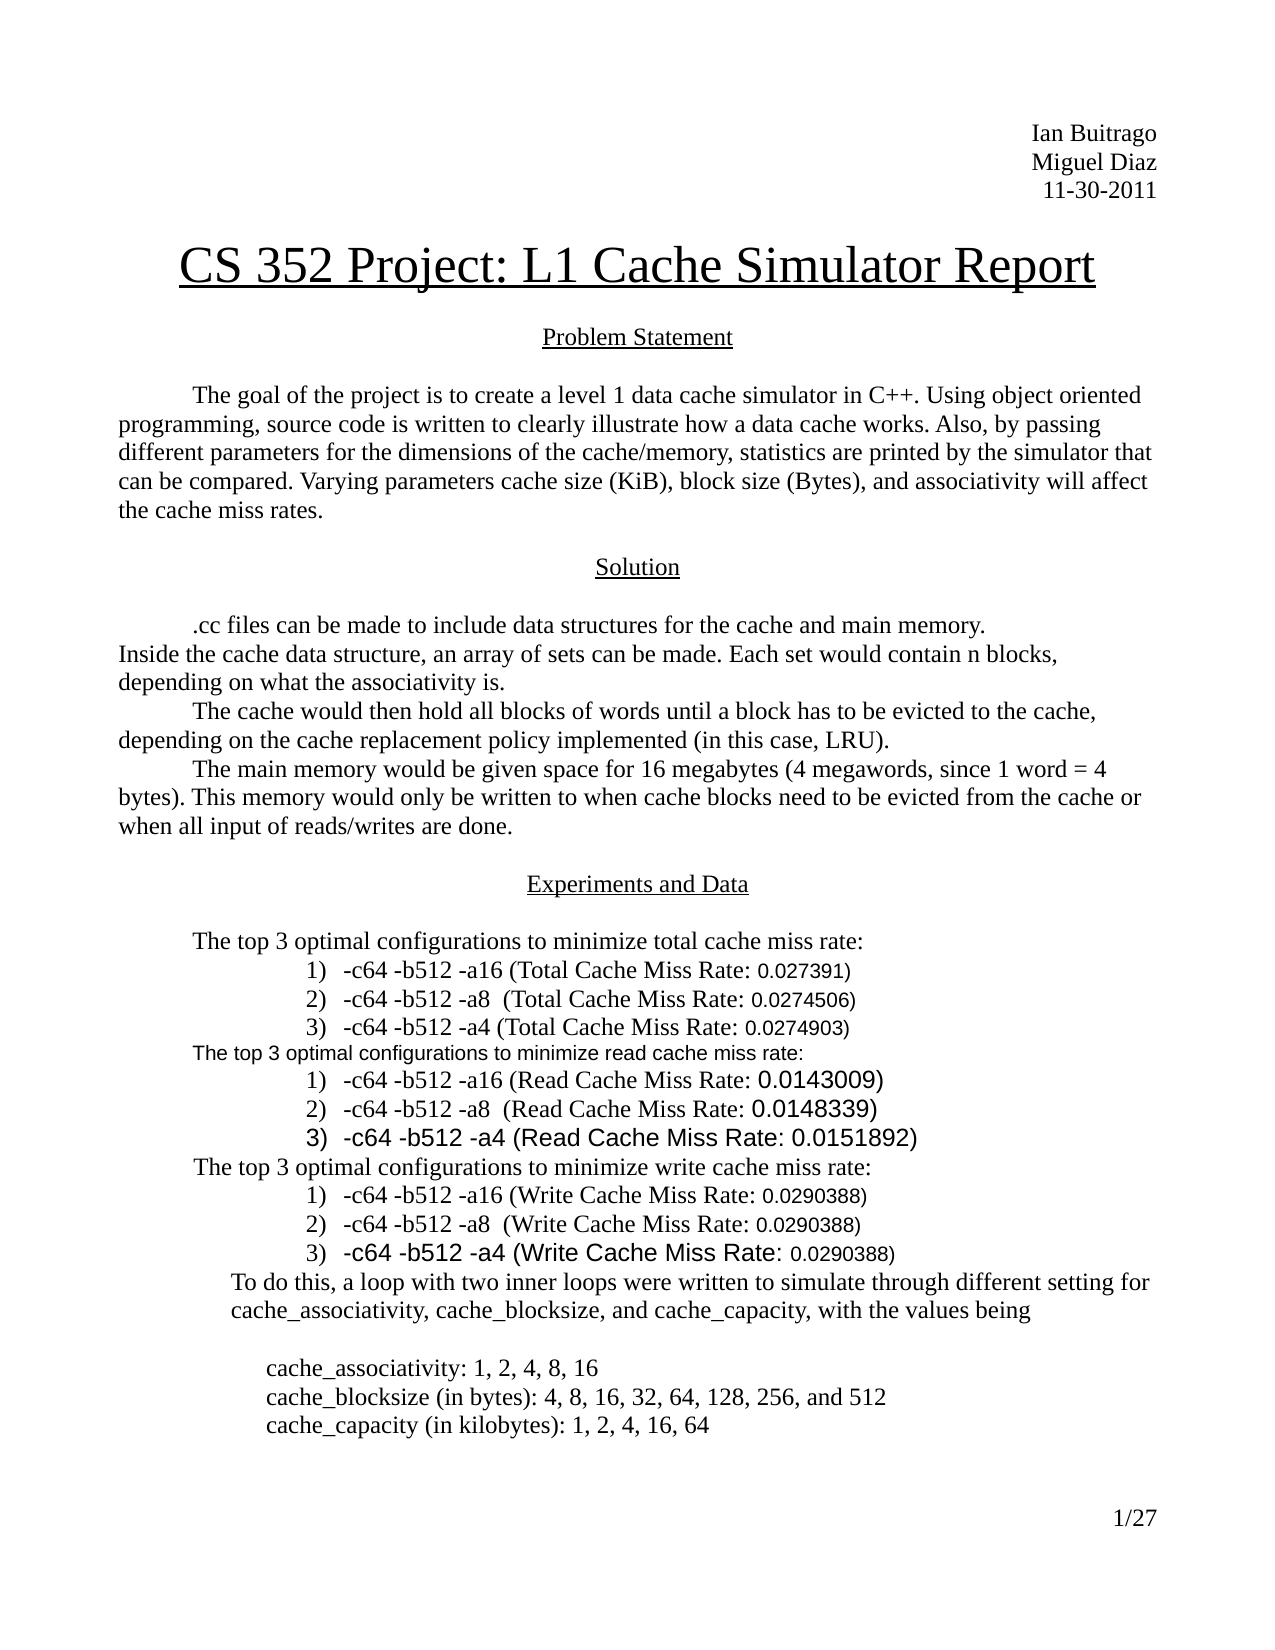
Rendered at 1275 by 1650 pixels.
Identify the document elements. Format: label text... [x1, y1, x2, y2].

list The top 3 optimal configurations to minimize write cache miss rate: [156, 1152, 1157, 1180]
text cache_capacity (in kilobytes): 1, 2, 4, 16, 64 [118, 1411, 1157, 1439]
text The cache would then hold all blocks of words until a block has to be evicted to the cache, depending on the cache replacement policy implemented (in this case, LRU). [118, 696, 1157, 754]
list -c64 -b512 -a4 (Total Cache Miss Rate: 0.0274903) [306, 1012, 1157, 1041]
text Solution [118, 552, 1157, 581]
text Inside the cache data structure, an array of sets can be made. Each set would contain n blocks, depending on what the associativity is. [118, 639, 1157, 696]
list -c64 -b512 -a16 (Write Cache Miss Rate: 0.0290388) [306, 1180, 1157, 1209]
text Problem Statement [118, 322, 1157, 351]
text Experiments and Data [118, 869, 1157, 897]
text CS 352 Project: L1 Cache Simulator Report [118, 234, 1157, 294]
text The main memory would be given space for 16 megabytes (4 megawords, since 1 word = 4 bytes). This memory would only be written to when cache blocks need to be evicted from the cache or when all input of reads/writes are done. [118, 754, 1157, 840]
text .cc files can be made to include data structures for the cache and main memory. [118, 610, 1157, 639]
list -c64 -b512 -a8 (Write Cache Miss Rate: 0.0290388) [306, 1209, 1157, 1238]
list -c64 -b512 -a16 (Read Cache Miss Rate: 0.0143009) [306, 1065, 1157, 1094]
text The goal of the project is to create a level 1 data cache simulator in C++. Using object oriented programming, source code is written to clearly illustrate how a data cache works. Also, by passing different parameters for the dimensions of the cache/memory, statistics are printed by the simulator that can be compared. Varying parameters cache size (KiB), block size (Bytes), and associativity will affect the cache miss rates. [118, 380, 1157, 524]
text cache_blocksize (in bytes): 4, 8, 16, 32, 64, 128, 256, and 512 [118, 1382, 1157, 1411]
list -c64 -b512 -a16 (Total Cache Miss Rate: 0.027391) [306, 955, 1157, 984]
text The top 3 optimal configurations to minimize read cache miss rate: [118, 1041, 1157, 1065]
list -c64 -b512 -a4 (Write Cache Miss Rate: 0.0290388) [306, 1238, 1157, 1267]
list -c64 -b512 -a4 (Read Cache Miss Rate: 0.0151892) [306, 1123, 1157, 1152]
text The top 3 optimal configurations to minimize total cache miss rate: [118, 926, 1157, 955]
list -c64 -b512 -a8 (Total Cache Miss Rate: 0.0274506) [306, 984, 1157, 1012]
list To do this, a loop with two inner loops were written to simulate through different setting for cache_associativity, cache_blocksize, and cache_capacity, with the values being [193, 1267, 1157, 1324]
text cache_associativity: 1, 2, 4, 8, 16 [118, 1353, 1157, 1382]
list -c64 -b512 -a8 (Read Cache Miss Rate: 0.0148339) [306, 1094, 1157, 1123]
